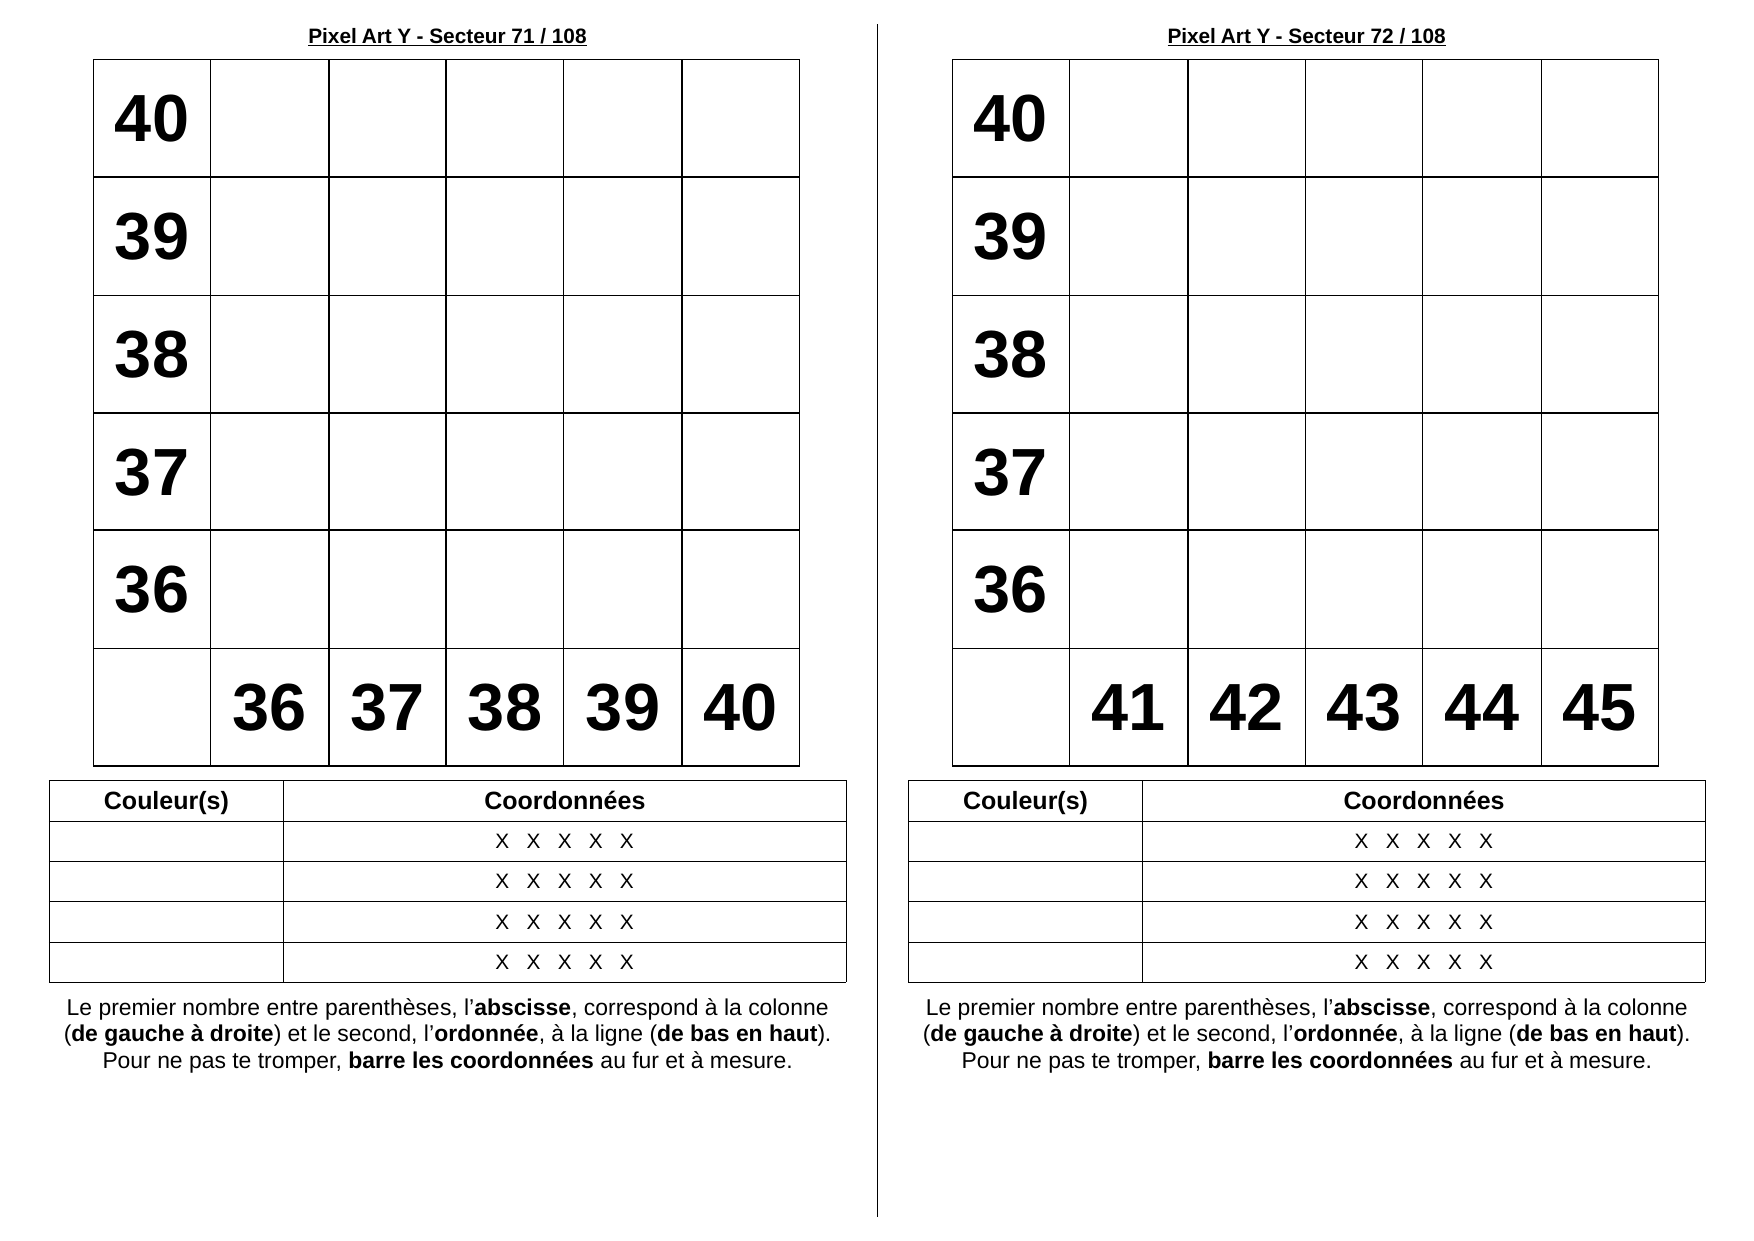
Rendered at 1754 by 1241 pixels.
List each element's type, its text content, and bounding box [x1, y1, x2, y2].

table_cell X X X X X [1143, 862, 1705, 901]
table_cell [50, 862, 283, 901]
table_cell [909, 822, 1142, 861]
table_cell X X X X X [284, 943, 846, 982]
text Le premier nombre entre parenthèses, l’abscisse, correspond à la colonne [883, 994, 1730, 1020]
table_cell X X X X X [1143, 902, 1705, 942]
text (de gauche à droite) et le second, l’ordonnée, à la ligne (de bas en haut). [883, 1020, 1730, 1047]
table_cell [50, 902, 283, 942]
table_header Coordonnées [1143, 781, 1705, 821]
text Pixel Art Y - Secteur 71 / 108 [24, 24, 871, 48]
text Le premier nombre entre parenthèses, l’abscisse, correspond à la colonne [24, 994, 871, 1020]
table_header Coordonnées [284, 781, 846, 821]
table_cell X X X X X [284, 902, 846, 942]
table_cell [909, 862, 1142, 901]
table_cell [909, 902, 1142, 942]
table_cell X X X X X [284, 822, 846, 861]
text Pixel Art Y - Secteur 72 / 108 [883, 24, 1730, 48]
text (de gauche à droite) et le second, l’ordonnée, à la ligne (de bas en haut). [24, 1020, 871, 1047]
table_cell X X X X X [284, 862, 846, 901]
table_cell [50, 943, 283, 982]
table_cell [50, 822, 283, 861]
text Pour ne pas te tromper, barre les coordonnées au fur et à mesure. [24, 1047, 871, 1073]
table_header Couleur(s) [909, 781, 1142, 821]
table_cell X X X X X [1143, 822, 1705, 861]
table_cell X X X X X [1143, 943, 1705, 982]
table_header Couleur(s) [50, 781, 283, 821]
text Pour ne pas te tromper, barre les coordonnées au fur et à mesure. [883, 1047, 1730, 1073]
table_cell [909, 943, 1142, 982]
